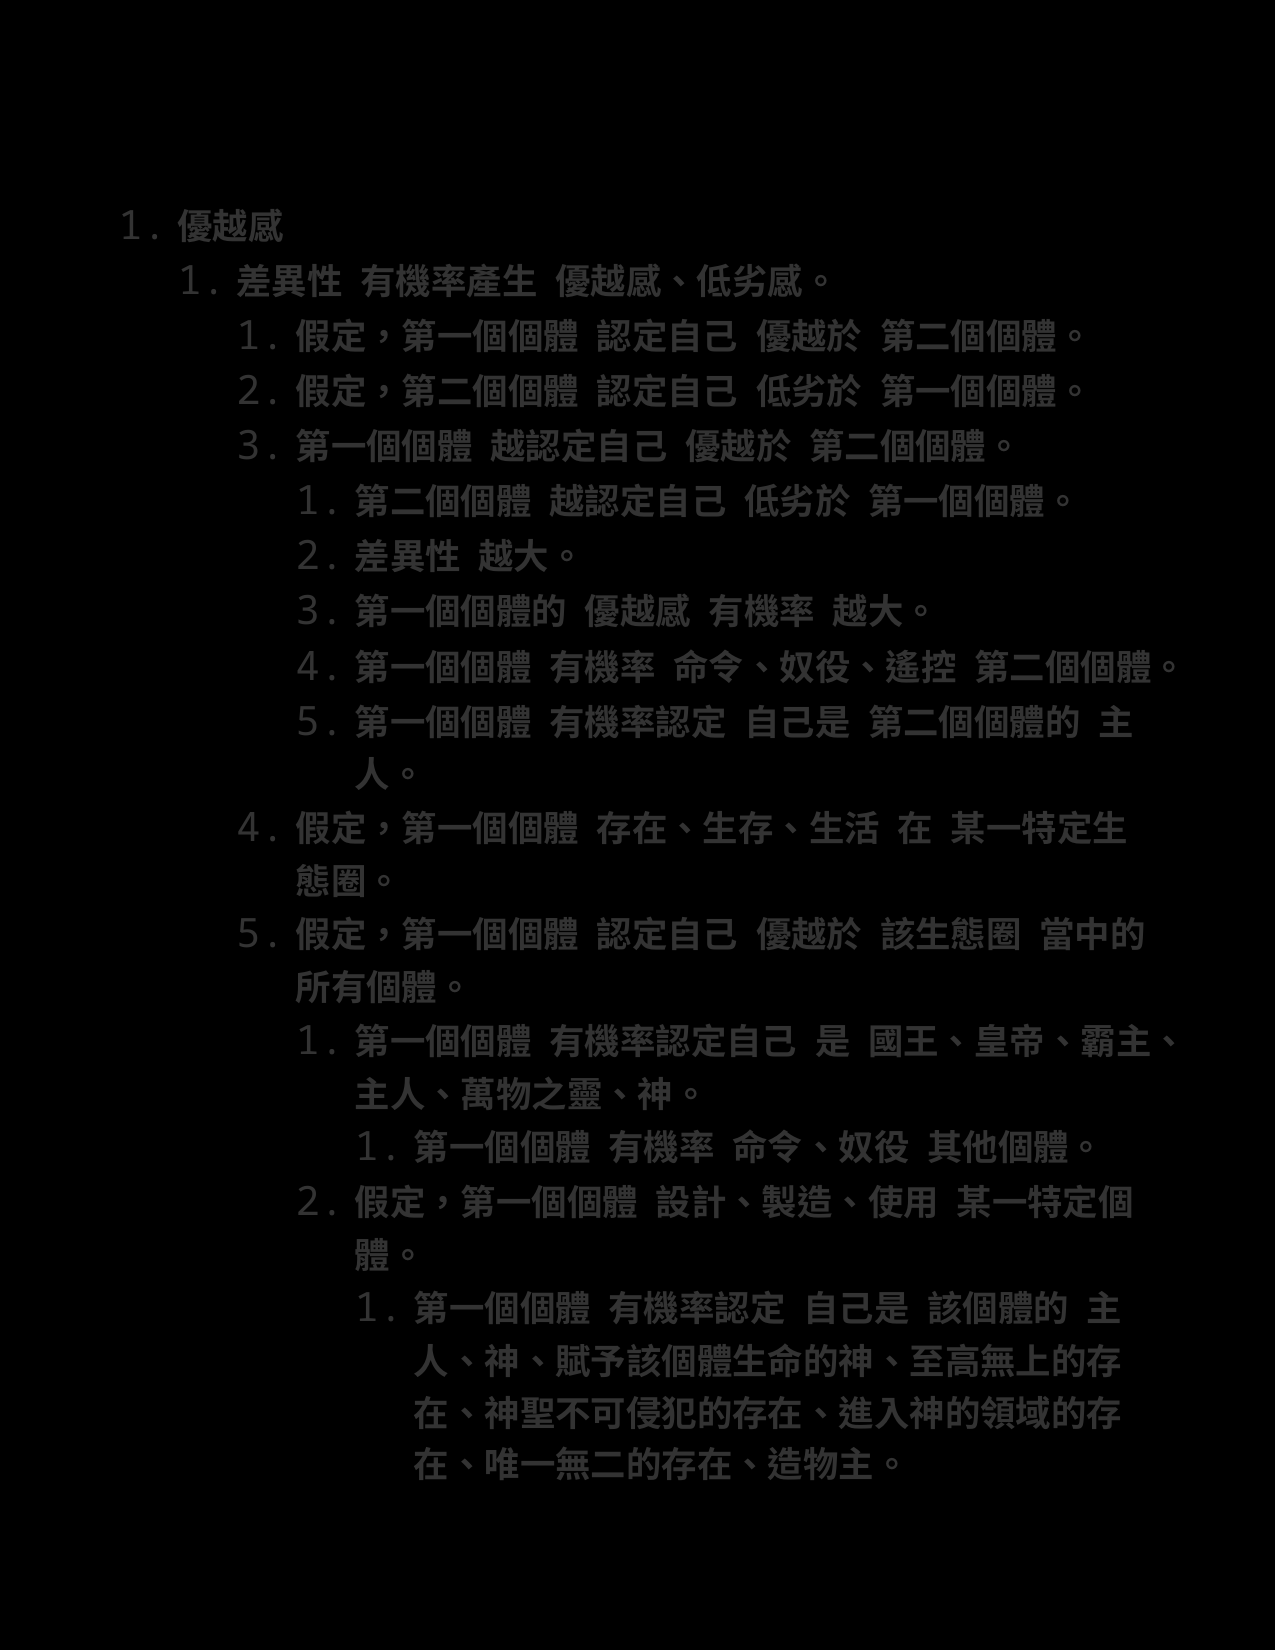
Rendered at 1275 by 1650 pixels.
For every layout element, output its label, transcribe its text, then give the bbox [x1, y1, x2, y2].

list 假定，第一個個體 存在、生存、生活 在 某一特定生態圈。 [236, 798, 1157, 904]
list 第一個個體的 優越感 有機率 越大。 [295, 582, 1157, 637]
list 第二個個體 越認定自己 低劣於 第一個個體。 [295, 471, 1157, 526]
list 第一個個體 有機率 命令、奴役、遙控 第二個個體。 [295, 637, 1157, 692]
list 假定，第二個個體 認定自己 低劣於 第一個個體。 [236, 361, 1157, 416]
list 第一個個體 有機率認定 自己是 該個體的 主人、神、賦予該個體生命的神、至高無上的存在、神聖不可侵犯的存在、進入神的領域的存在、唯一無二的存在、造物主。 [354, 1279, 1157, 1487]
list 第一個個體 越認定自己 優越於 第二個個體。 [236, 416, 1157, 471]
list 假定，第一個個體 設計、製造、使用 某一特定個體。 [295, 1172, 1157, 1279]
list 第一個個體 有機率認定 自己是 第二個個體的 主人。 [295, 692, 1157, 798]
list 第一個個體 有機率認定自己 是 國王、皇帝、霸主、主人、萬物之靈、神。 [295, 1011, 1157, 1117]
list 第一個個體 有機率 命令、奴役 其他個體。 [354, 1117, 1157, 1172]
list 差異性 越大。 [295, 526, 1157, 582]
list 假定，第一個個體 認定自己 優越於 第二個個體。 [236, 306, 1157, 361]
list 差異性 有機率產生 優越感、低劣感。 [177, 251, 1157, 306]
list 假定，第一個個體 認定自己 優越於 該生態圈 當中的 所有個體。 [236, 904, 1157, 1011]
list 優越感 [118, 196, 1157, 251]
